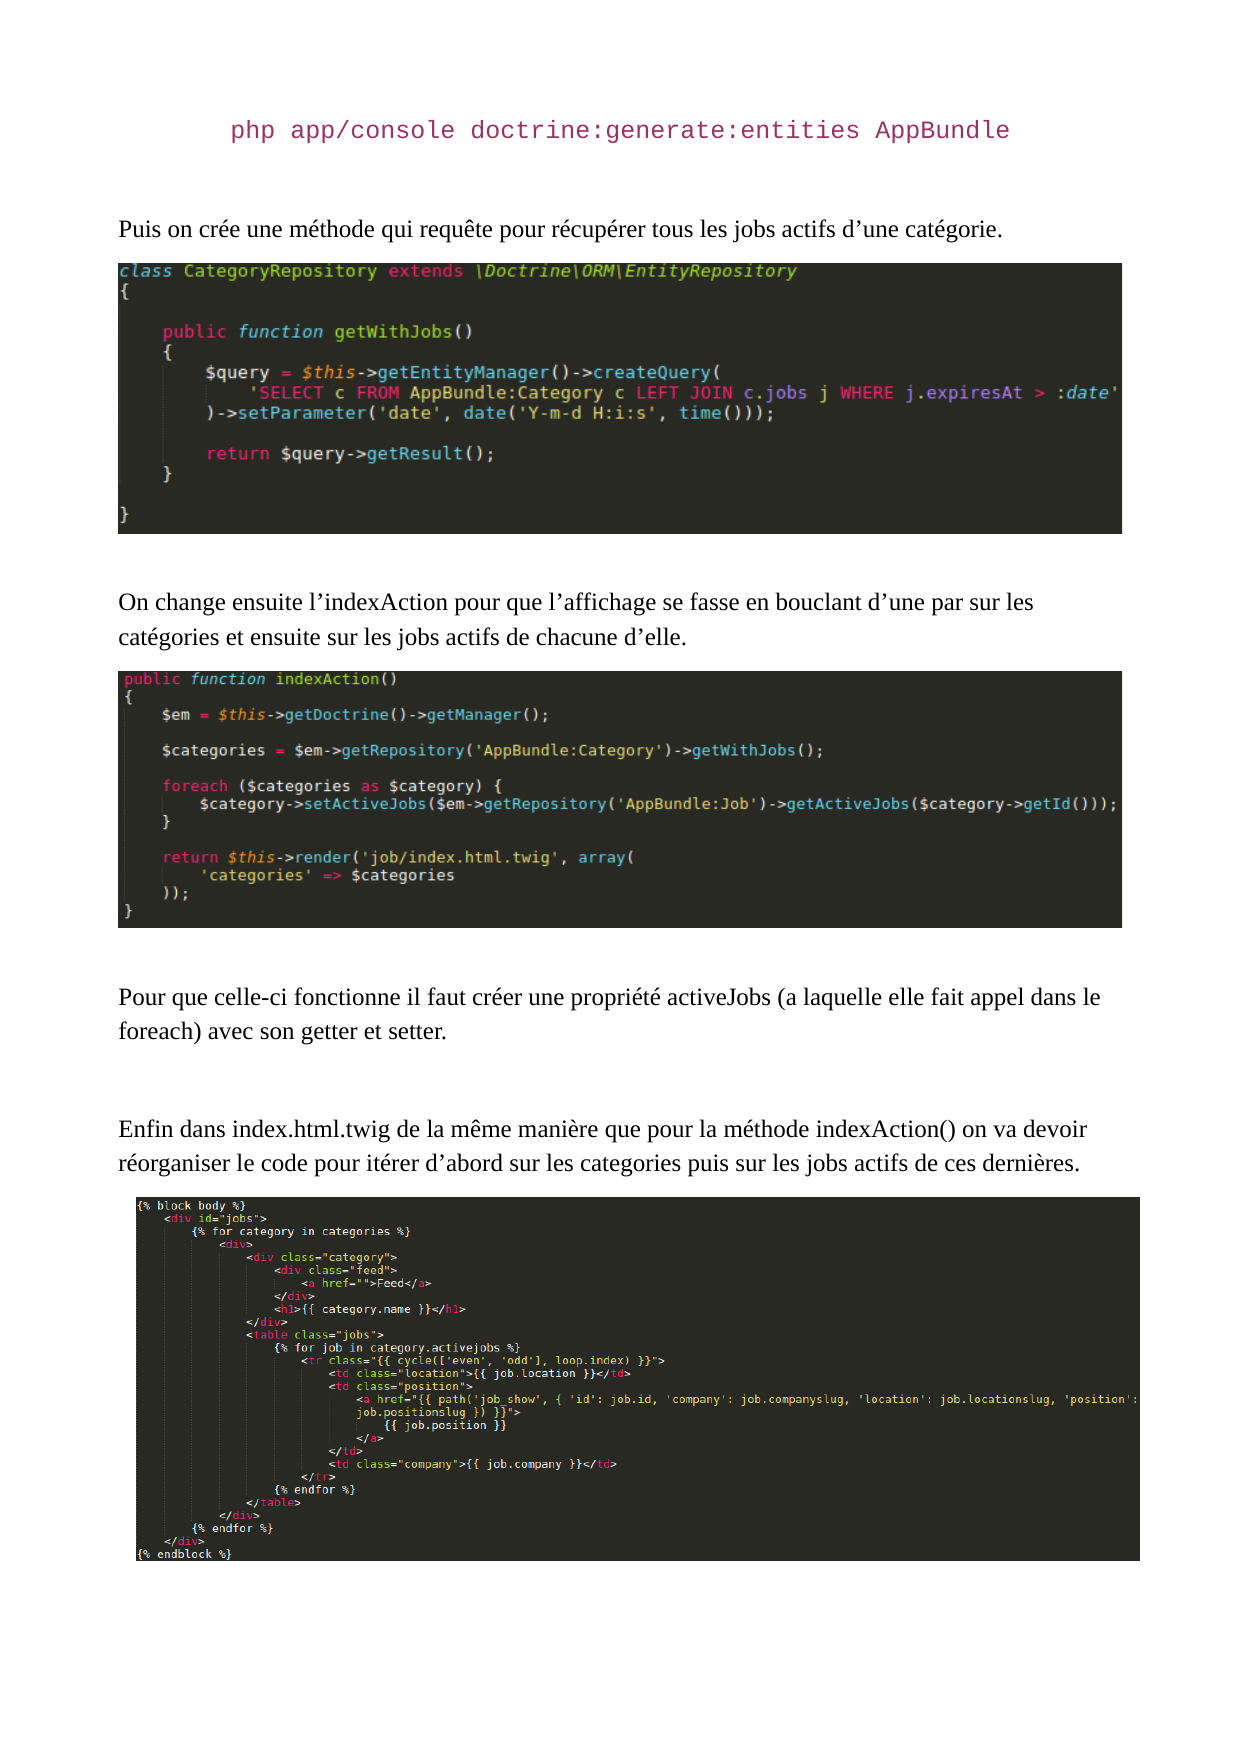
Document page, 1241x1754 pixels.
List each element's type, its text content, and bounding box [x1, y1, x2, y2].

text Puis on crée une méthode qui requête pour récupérer tous les jobs actifs d’une catégorie. [118, 214, 1122, 243]
text Pour que celle-ci fonctionne il faut créer une propriété activeJobs (a laquelle elle fait appel dans le foreach) avec son getter et setter. [118, 982, 1122, 1045]
picture [118, 263, 1123, 534]
text php app/console doctrine:generate:entities AppBundle [118, 118, 1122, 146]
text On change ensuite l’indexAction pour que l’affichage se fasse en bouclant d’une par sur les catégories et ensuite sur les jobs actifs de chacune d’elle. [118, 587, 1122, 651]
picture [118, 671, 1123, 928]
text Enfin dans index.html.twig de la même manière que pour la méthode indexAction() on va devoir réorganiser le code pour itérer d’abord sur les categories puis sur les jobs actifs de ces dernières. [118, 1114, 1122, 1177]
picture [136, 1197, 1140, 1561]
